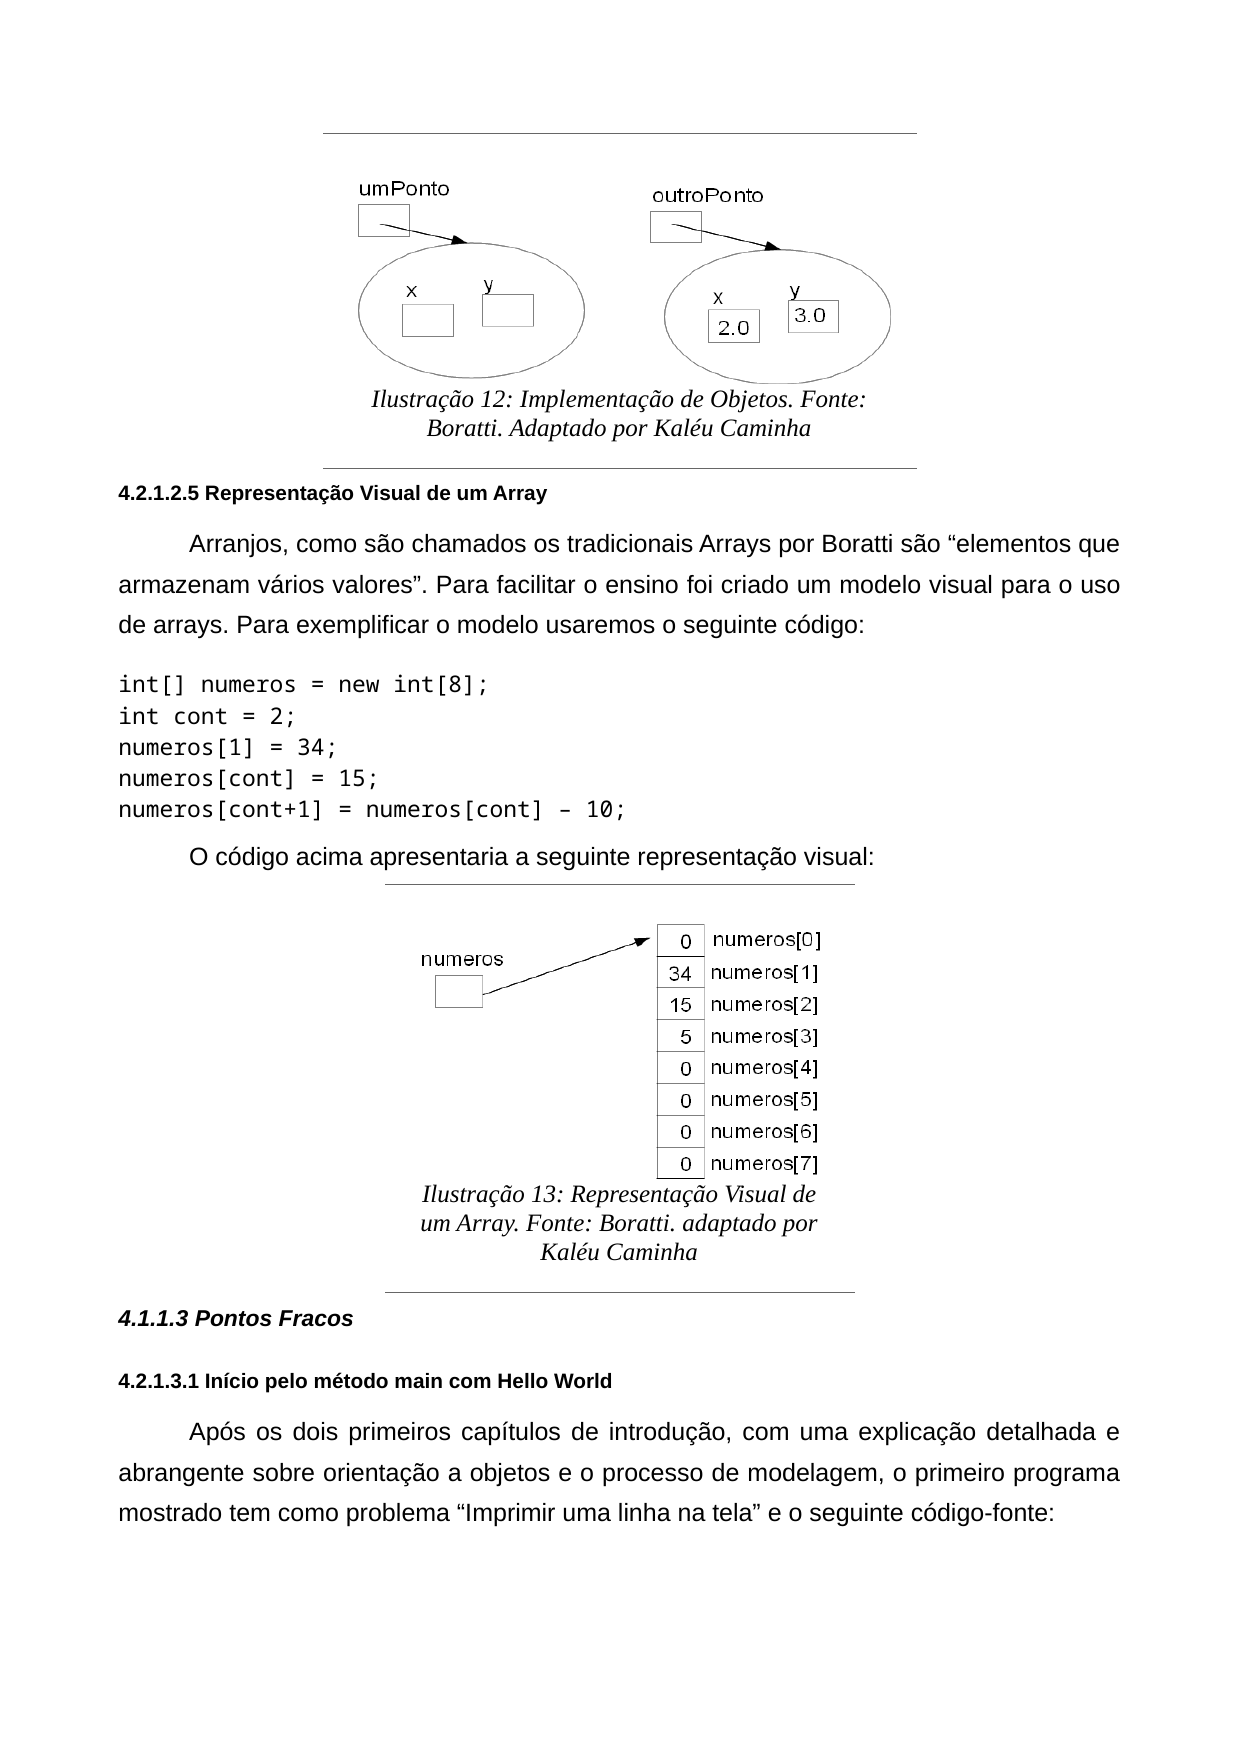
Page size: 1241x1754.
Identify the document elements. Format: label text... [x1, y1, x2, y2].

text [385, 885, 855, 1292]
text int[] numeros = new int[8]; int cont = 2; numeros[1] = 34; numeros[cont] = 15; numeros[cont+1] = numeros[cont] – 10; [118, 668, 1122, 824]
text Ilustração 13: Representação Visual de um Array. Fonte: Boratti. adaptado por Kaléu Caminha [412, 1180, 828, 1266]
text O código acima apresentaria a seguinte representação visual: [118, 842, 1122, 871]
picture [412, 924, 829, 1180]
text Após os dois primeiros capítulos de introdução, com uma explicação detalhada e abrangente sobre orientação a objetos e o processo de modelagem, o primeiro programa mostrado tem como problema “Imprimir uma linha na tela” e o seguinte código-fonte: [118, 1417, 1122, 1527]
text Ilustração 12: Implementação de Objetos. Fonte: Boratti. Adaptado por Kaléu Caminha [350, 384, 891, 442]
text Arranjos, como são chamados os tradicionais Arrays por Boratti são “elementos que armazenam vários valores”. Para facilitar o ensino foi criado um modelo visual para o uso de arrays. Para exemplificar o modelo usaremos o seguinte código: [118, 529, 1122, 638]
subtitle 4.1.1.3 Pontos Fracos [118, 920, 1122, 1332]
subtitle 4.2.1.3.1 Início pelo método main com Hello World [118, 1369, 1122, 1393]
picture [350, 173, 891, 384]
subtitle 4.2.1.2.5 Representação Visual de um Array [118, 118, 1122, 505]
